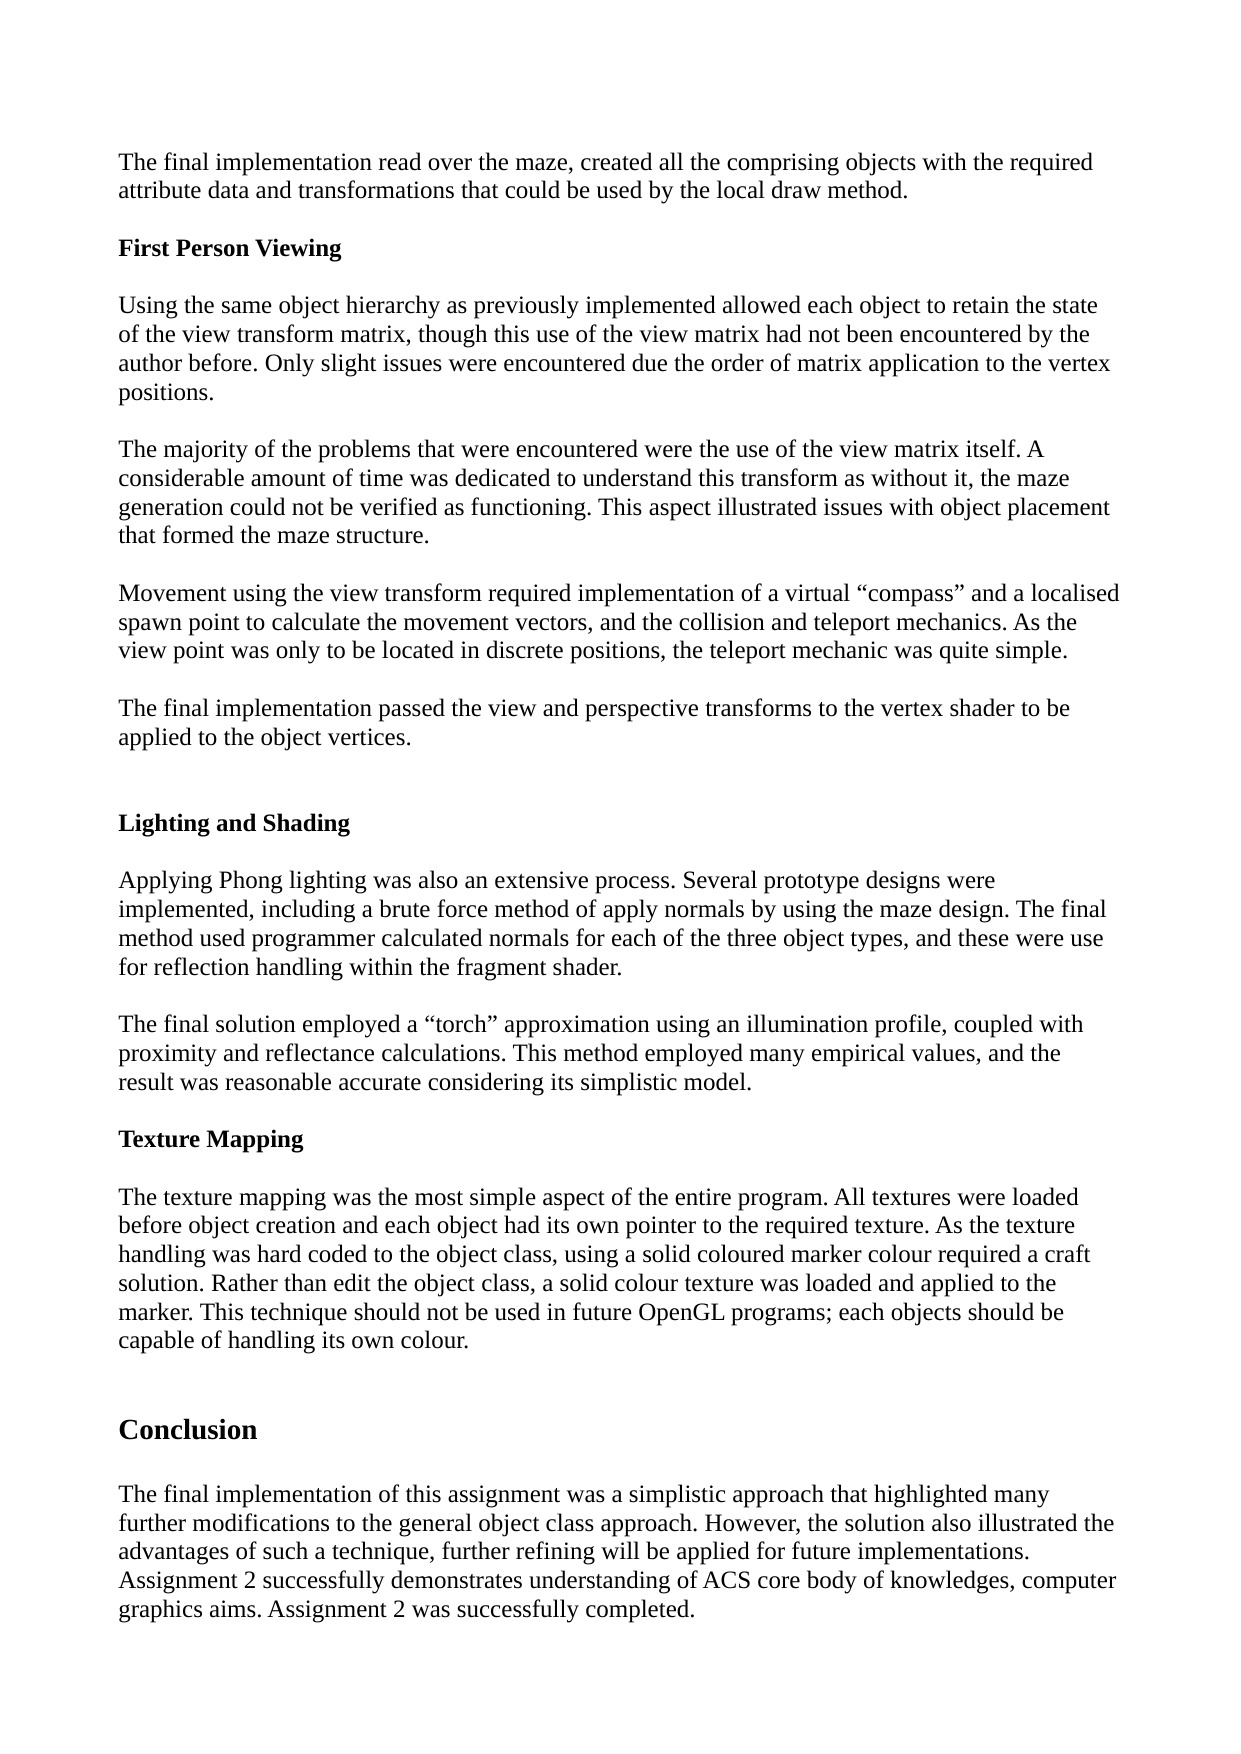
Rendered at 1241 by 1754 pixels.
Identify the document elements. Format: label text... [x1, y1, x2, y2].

text Applying Phong lighting was also an extensive process. Several prototype designs were implemented, including a brute force method of apply normals by using the maze design. The final method used programmer calculated normals for each of the three object types, and these were use for reflection handling within the fragment shader. [118, 866, 1122, 981]
text First Person Viewing [118, 233, 1122, 262]
text The final implementation read over the maze, created all the comprising objects with the required attribute data and transformations that could be used by the local draw method. [118, 147, 1122, 204]
text The final implementation passed the view and perspective transforms to the vertex shader to be applied to the object vertices. [118, 693, 1122, 751]
text The final implementation of this assignment was a simplistic approach that highlighted many further modifications to the general object class approach. However, the solution also illustrated the advantages of such a technique, further refining will be applied for future implementations. Assignment 2 successfully demonstrates understanding of ACS core body of knowledges, computer graphics aims. Assignment 2 was successfully completed. [118, 1479, 1122, 1623]
text Movement using the view transform required implementation of a virtual “compass” and a localised spawn point to calculate the movement vectors, and the collision and teleport mechanics. As the view point was only to be located in discrete positions, the teleport mechanic was quite simple. [118, 578, 1122, 664]
text Conclusion [118, 1412, 1122, 1445]
text The majority of the problems that were encountered were the use of the view matrix itself. A considerable amount of time was dedicated to understand this transform as without it, the maze generation could not be verified as functioning. This aspect illustrated issues with object placement that formed the maze structure. [118, 434, 1122, 549]
text Lighting and Shading [118, 808, 1122, 837]
text The texture mapping was the most simple aspect of the entire program. All textures were loaded before object creation and each object had its own pointer to the required texture. As the texture handling was hard coded to the object class, using a solid coloured marker colour required a craft solution. Rather than edit the object class, a solid colour texture was loaded and applied to the marker. This technique should not be used in future OpenGL programs; each objects should be capable of handling its own colour. [118, 1182, 1122, 1354]
text Using the same object hierarchy as previously implemented allowed each object to retain the state of the view transform matrix, though this use of the view matrix had not been encountered by the author before. Only slight issues were encountered due the order of matrix application to the vertex positions. [118, 291, 1122, 406]
text The final solution employed a “torch” approximation using an illumination profile, coupled with proximity and reflectance calculations. This method employed many empirical values, and the result was reasonable accurate considering its simplistic model. [118, 1009, 1122, 1096]
text Texture Mapping [118, 1124, 1122, 1153]
